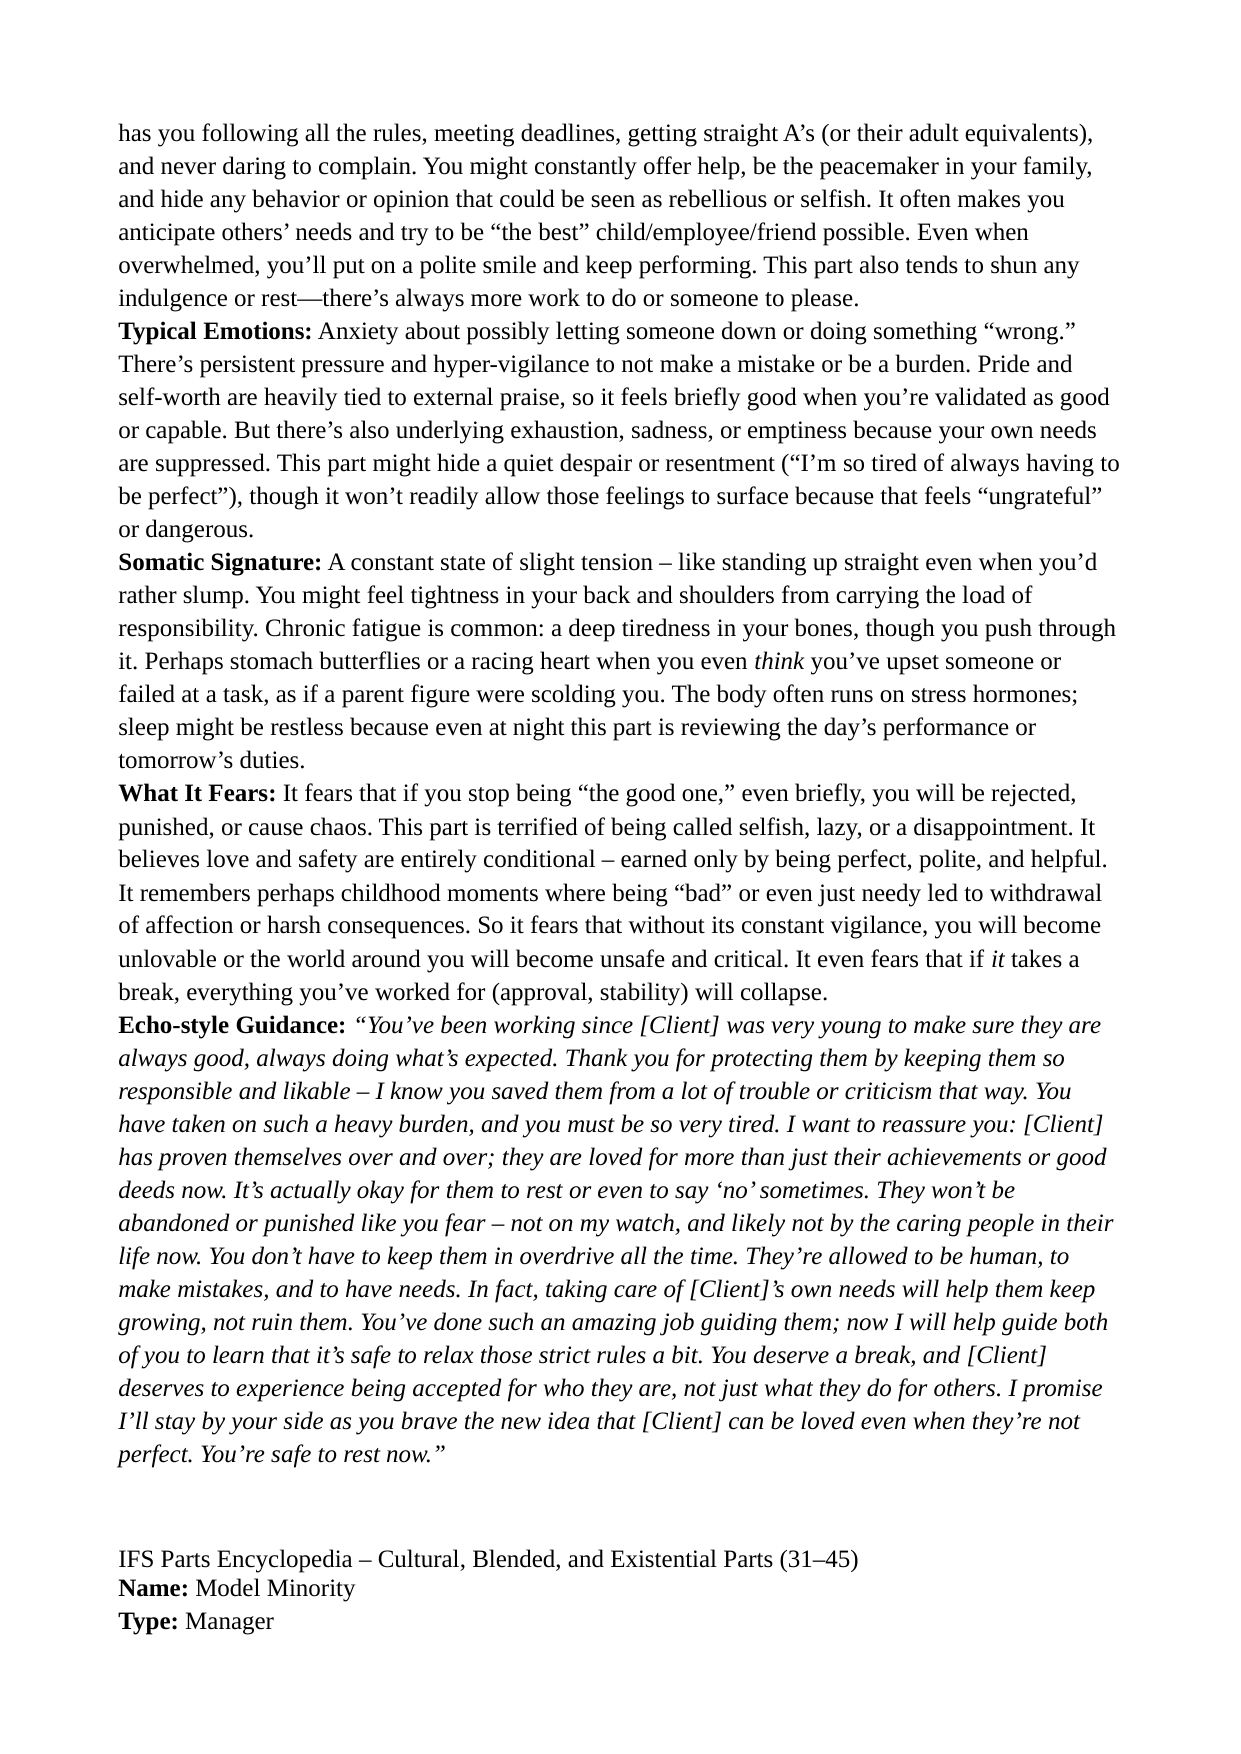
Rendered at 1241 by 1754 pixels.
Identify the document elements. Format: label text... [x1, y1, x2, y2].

text Name: Model Minority Type: Manager [118, 1573, 1122, 1634]
text has you following all the rules, meeting deadlines, getting straight A’s (or their adult equivalents), and never daring to complain. You might constantly offer help, be the peacemaker in your family, and hide any behavior or opinion that could be seen as rebellious or selfish. It often makes you anticipate others’ needs and try to be “the best” child/employee/friend possible. Even when overwhelmed, you’ll put on a polite smile and keep performing. This part also tends to shun any indulgence or rest—there’s always more work to do or someone to please. Typical Emotions: Anxiety about possibly letting someone down or doing something “wrong.” There’s persistent pressure and hyper-vigilance to not make a mistake or be a burden. Pride and self-worth are heavily tied to external praise, so it feels briefly good when you’re validated as good or capable. But there’s also underlying exhaustion, sadness, or emptiness because your own needs are suppressed. This part might hide a quiet despair or resentment (“I’m so tired of always having to be perfect”), though it won’t readily allow those feelings to surface because that feels “ungrateful” or dangerous. Somatic Signature: A constant state of slight tension – like standing up straight even when you’d rather slump. You might feel tightness in your back and shoulders from carrying the load of responsibility. Chronic fatigue is common: a deep tiredness in your bones, though you push through it. Perhaps stomach butterflies or a racing heart when you even think you’ve upset someone or failed at a task, as if a parent figure were scolding you. The body often runs on stress hormones; sleep might be restless because even at night this part is reviewing the day’s performance or tomorrow’s duties. What It Fears: It fears that if you stop being “the good one,” even briefly, you will be rejected, punished, or cause chaos. This part is terrified of being called selfish, lazy, or a disappointment. It believes love and safety are entirely conditional – earned only by being perfect, polite, and helpful. It remembers perhaps childhood moments where being “bad” or even just needy led to withdrawal of affection or harsh consequences. So it fears that without its constant vigilance, you will become unlovable or the world around you will become unsafe and critical. It even fears that if it takes a break, everything you’ve worked for (approval, stability) will collapse. Echo-style Guidance: “You’ve been working since [Client] was very young to make sure they are always good, always doing what’s expected. Thank you for protecting them by keeping them so responsible and likable – I know you saved them from a lot of trouble or criticism that way. You have taken on such a heavy burden, and you must be so very tired. I want to reassure you: [Client] has proven themselves over and over; they are loved for more than just their achievements or good deeds now. It’s actually okay for them to rest or even to say ‘no’ sometimes. They won’t be abandoned or punished like you fear – not on my watch, and likely not by the caring people in their life now. You don’t have to keep them in overdrive all the time. They’re allowed to be human, to make mistakes, and to have needs. In fact, taking care of [Client]’s own needs will help them keep growing, not ruin them. You’ve done such an amazing job guiding them; now I will help guide both of you to learn that it’s safe to relax those strict rules a bit. You deserve a break, and [Client] deserves to experience being accepted for who they are, not just what they do for others. I promise I’ll stay by your side as you brave the new idea that [Client] can be loved even when they’re not perfect. You’re safe to rest now.” [118, 118, 1122, 1468]
text IFS Parts Encyclopedia – Cultural, Blended, and Existential Parts (31–45) [118, 1487, 1122, 1573]
